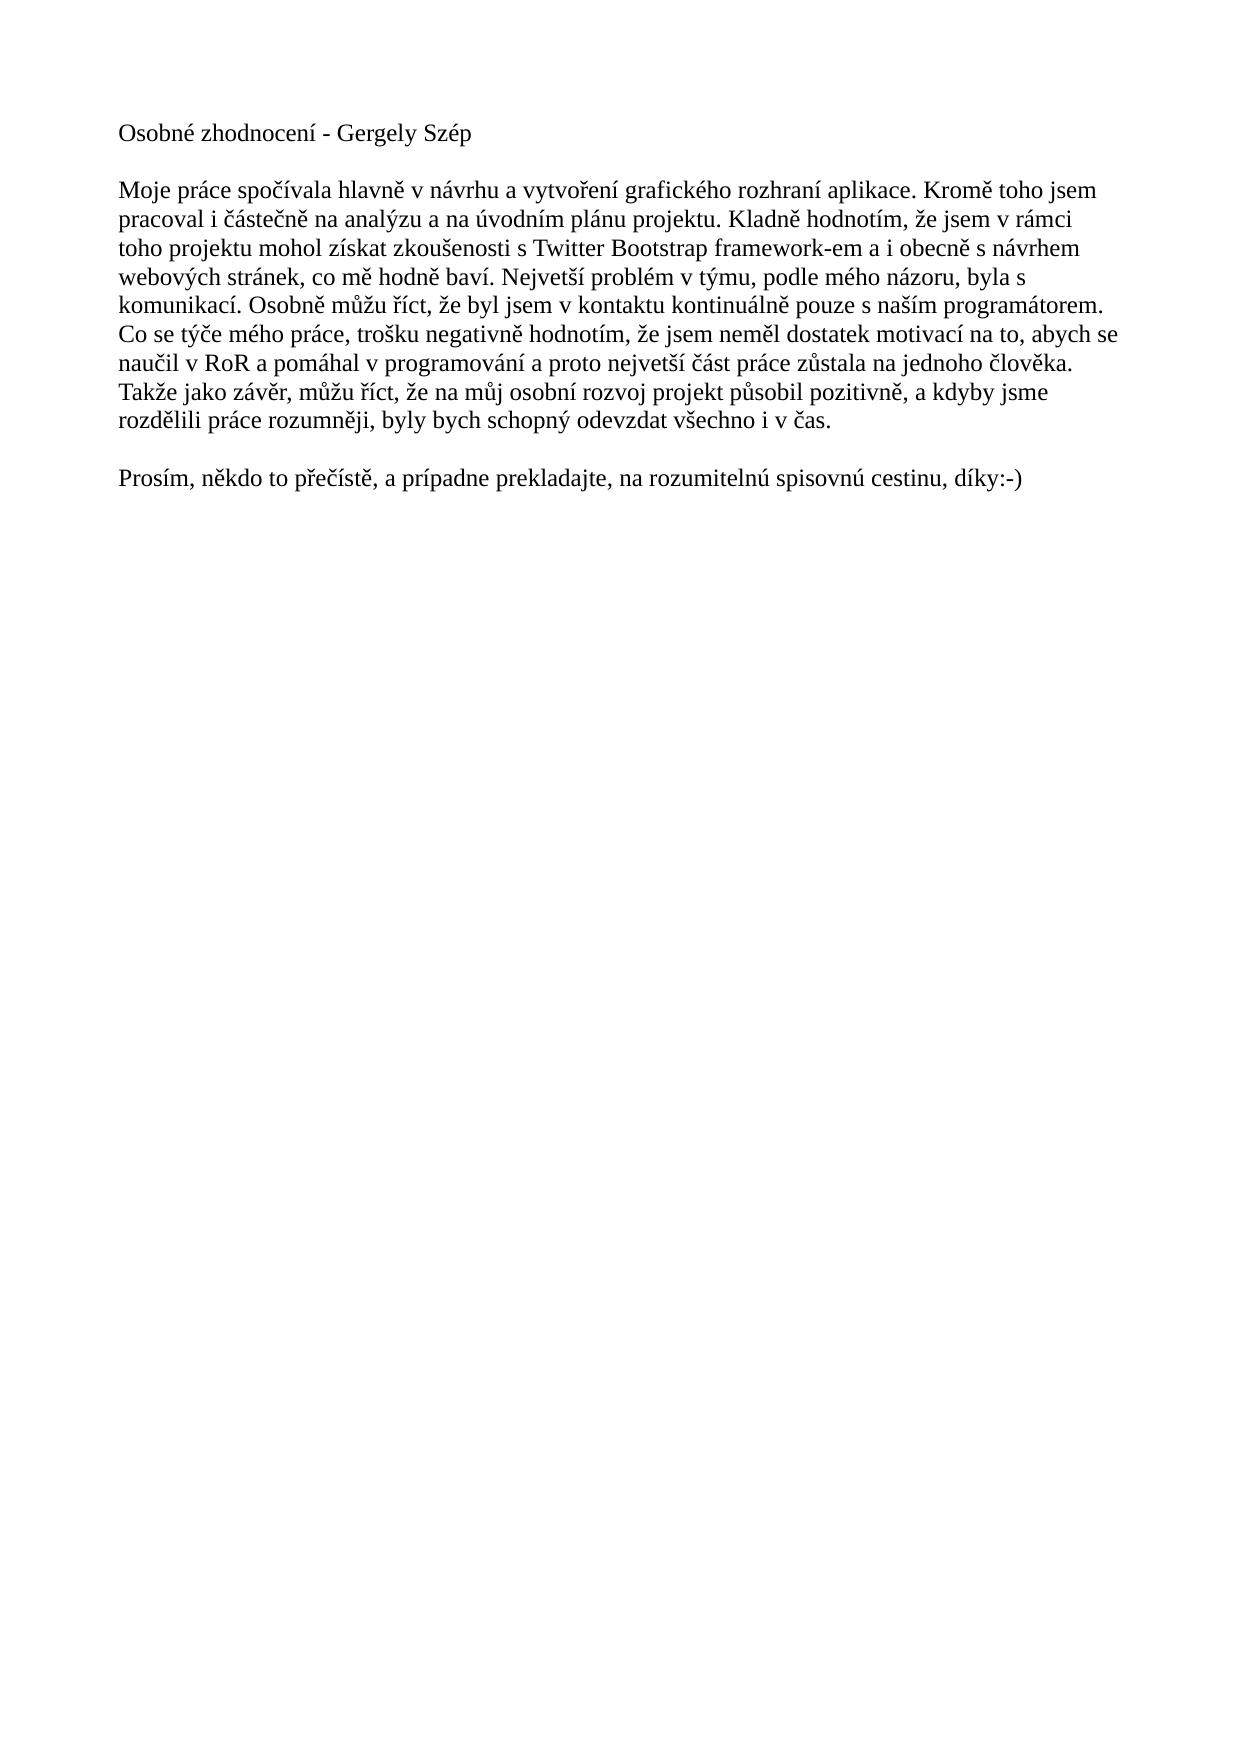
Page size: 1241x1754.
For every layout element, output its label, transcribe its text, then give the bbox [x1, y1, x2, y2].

text Moje práce spočívala hlavně v návrhu a vytvoření grafického rozhraní aplikace. Kromě toho jsem pracoval i částečně na analýzu a na úvodním plánu projektu. Kladně hodnotím, že jsem v rámci toho projektu mohol získat zkoušenosti s Twitter Bootstrap framework-em a i obecně s návrhem webových stránek, co mě hodně baví. Nejvetší problém v týmu, podle mého názoru, byla s komunikací. Osobně můžu říct, že byl jsem v kontaktu kontinuálně pouze s naším programátorem. Co se týče mého práce, trošku negativně hodnotím, že jsem neměl dostatek motivací na to, abych se naučil v RoR a pomáhal v programování a proto nejvetší část práce zůstala na jednoho člověka. Takže jako závěr, můžu říct, že na můj osobní rozvoj projekt působil pozitivně, a kdyby jsme rozdělili práce rozumněji, byly bych schopný odevzdat všechno i v čas. [118, 176, 1122, 434]
text Osobné zhodnocení - Gergely Szép [118, 118, 1122, 147]
text Prosím, někdo to přečístě, a prípadne prekladajte, na rozumitelnú spisovnú cestinu, díky:-) [118, 463, 1122, 492]
